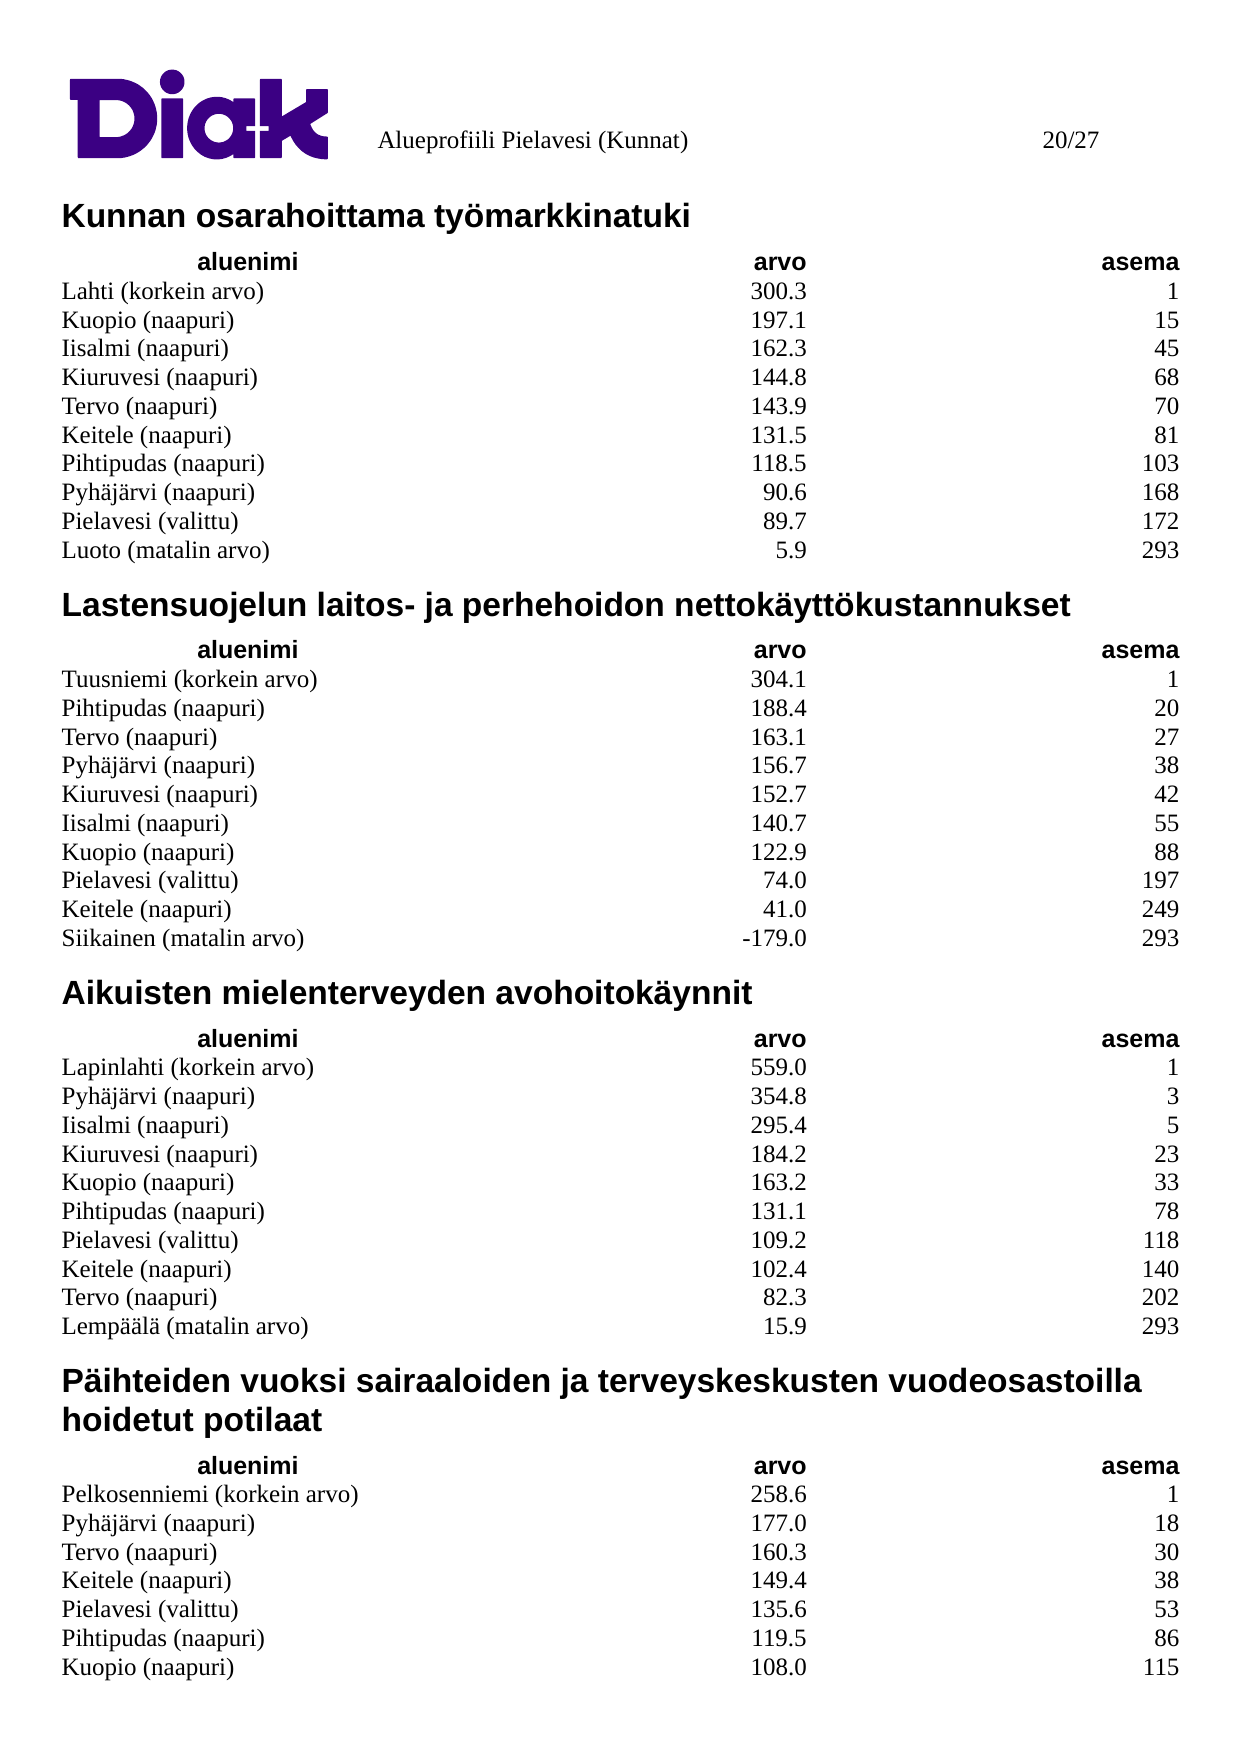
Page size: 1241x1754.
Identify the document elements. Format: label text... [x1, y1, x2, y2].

table_header asema [806, 1451, 1179, 1479]
table_cell 163.2 [434, 1168, 806, 1196]
table_cell 131.1 [434, 1196, 806, 1225]
table_cell Lempäälä (matalin arvo) [61, 1311, 434, 1340]
table_header aluenimi [61, 1451, 434, 1479]
table_cell 197 [806, 866, 1179, 894]
table_cell Pielavesi (valittu) [61, 1225, 434, 1254]
table_cell Tervo (naapuri) [61, 1283, 434, 1311]
table_cell 184.2 [434, 1139, 806, 1167]
table_cell 3 [806, 1081, 1179, 1110]
table_cell Kiuruvesi (naapuri) [61, 1139, 434, 1167]
table_header aluenimi [61, 1024, 434, 1052]
table_cell 53 [806, 1594, 1179, 1623]
table_cell Pihtipudas (naapuri) [61, 1196, 434, 1225]
subtitle Kunnan osarahoittama työmarkkinatuki [61, 196, 1179, 235]
table_cell 293 [806, 535, 1179, 563]
table_cell 109.2 [434, 1225, 806, 1254]
table_cell 160.3 [434, 1537, 806, 1566]
table_cell Pyhäjärvi (naapuri) [61, 1081, 434, 1110]
table_cell 86 [806, 1623, 1179, 1652]
table_cell 1 [806, 664, 1179, 693]
table_cell Pielavesi (valittu) [61, 866, 434, 894]
table_cell 38 [806, 751, 1179, 779]
table_cell 74.0 [434, 866, 806, 894]
subtitle Aikuisten mielenterveyden avohoitokäynnit [61, 973, 1179, 1011]
table_cell 102.4 [434, 1254, 806, 1282]
table_cell 15.9 [434, 1311, 806, 1340]
table_cell 33 [806, 1168, 1179, 1196]
table_cell 41.0 [434, 894, 806, 923]
table_cell Siikainen (matalin arvo) [61, 923, 434, 952]
table_cell Luoto (matalin arvo) [61, 535, 434, 563]
table_cell 135.6 [434, 1594, 806, 1623]
table_cell 293 [806, 923, 1179, 952]
table_cell 5 [806, 1110, 1179, 1139]
table_cell 202 [806, 1283, 1179, 1311]
table_cell 300.3 [434, 276, 806, 305]
table_cell Kiuruvesi (naapuri) [61, 779, 434, 808]
table_cell 1 [806, 1479, 1179, 1508]
table_cell 172 [806, 506, 1179, 535]
table_cell 108.0 [434, 1652, 806, 1681]
table_cell Kuopio (naapuri) [61, 1168, 434, 1196]
table_cell 15 [806, 305, 1179, 333]
table_header aluenimi [61, 247, 434, 276]
table_cell Pyhäjärvi (naapuri) [61, 1508, 434, 1537]
table_cell Lahti (korkein arvo) [61, 276, 434, 305]
table_cell 258.6 [434, 1479, 806, 1508]
table_cell 144.8 [434, 362, 806, 391]
table_cell 20 [806, 693, 1179, 722]
table_cell 89.7 [434, 506, 806, 535]
table_cell 249 [806, 894, 1179, 923]
table_cell 70 [806, 391, 1179, 420]
table_cell 38 [806, 1566, 1179, 1594]
table_cell Tuusniemi (korkein arvo) [61, 664, 434, 693]
table_cell Lapinlahti (korkein arvo) [61, 1053, 434, 1081]
table_header arvo [434, 1451, 806, 1479]
table_cell 156.7 [434, 751, 806, 779]
table_cell 143.9 [434, 391, 806, 420]
table_header arvo [434, 247, 806, 276]
table_cell 30 [806, 1537, 1179, 1566]
table_cell Kuopio (naapuri) [61, 305, 434, 333]
table_cell 18 [806, 1508, 1179, 1537]
table_cell 27 [806, 722, 1179, 751]
table_cell 304.1 [434, 664, 806, 693]
table_cell 197.1 [434, 305, 806, 333]
table_cell 162.3 [434, 334, 806, 362]
table_cell 295.4 [434, 1110, 806, 1139]
table_cell 177.0 [434, 1508, 806, 1537]
table_cell 90.6 [434, 477, 806, 506]
table_cell Iisalmi (naapuri) [61, 334, 434, 362]
table_cell Pyhäjärvi (naapuri) [61, 751, 434, 779]
table_cell Kiuruvesi (naapuri) [61, 362, 434, 391]
table_cell Pelkosenniemi (korkein arvo) [61, 1479, 434, 1508]
table_cell 78 [806, 1196, 1179, 1225]
table_cell Tervo (naapuri) [61, 1537, 434, 1566]
table_cell Kuopio (naapuri) [61, 837, 434, 866]
table_cell 122.9 [434, 837, 806, 866]
table_cell Iisalmi (naapuri) [61, 808, 434, 837]
subtitle Lastensuojelun laitos- ja perhehoidon nettokäyttökustannukset [61, 584, 1179, 623]
table_cell Keitele (naapuri) [61, 894, 434, 923]
table_cell 188.4 [434, 693, 806, 722]
table_cell 5.9 [434, 535, 806, 563]
table_cell 23 [806, 1139, 1179, 1167]
table_cell 152.7 [434, 779, 806, 808]
table_cell 118 [806, 1225, 1179, 1254]
table_cell 68 [806, 362, 1179, 391]
table_cell Pyhäjärvi (naapuri) [61, 477, 434, 506]
table_header asema [806, 636, 1179, 664]
table_cell 45 [806, 334, 1179, 362]
table_cell 42 [806, 779, 1179, 808]
table_cell 82.3 [434, 1283, 806, 1311]
table_cell 119.5 [434, 1623, 806, 1652]
table_cell Pielavesi (valittu) [61, 506, 434, 535]
table_cell Pihtipudas (naapuri) [61, 693, 434, 722]
table_cell Keitele (naapuri) [61, 1566, 434, 1594]
table_header arvo [434, 1024, 806, 1052]
table_cell Kuopio (naapuri) [61, 1652, 434, 1681]
table_cell 1 [806, 276, 1179, 305]
table_cell Keitele (naapuri) [61, 1254, 434, 1282]
table_cell -179.0 [434, 923, 806, 952]
table_cell 140 [806, 1254, 1179, 1282]
table_cell 293 [806, 1311, 1179, 1340]
table_header asema [806, 1024, 1179, 1052]
table_cell 118.5 [434, 449, 806, 477]
table_cell 140.7 [434, 808, 806, 837]
table_cell 354.8 [434, 1081, 806, 1110]
table_cell 103 [806, 449, 1179, 477]
table_cell Pihtipudas (naapuri) [61, 1623, 434, 1652]
table_cell Keitele (naapuri) [61, 420, 434, 448]
table_header asema [806, 247, 1179, 276]
table_cell 131.5 [434, 420, 806, 448]
table_cell 55 [806, 808, 1179, 837]
table_cell Pielavesi (valittu) [61, 1594, 434, 1623]
table_header aluenimi [61, 636, 434, 664]
table_cell Iisalmi (naapuri) [61, 1110, 434, 1139]
table_cell 81 [806, 420, 1179, 448]
table_header arvo [434, 636, 806, 664]
table_cell 163.1 [434, 722, 806, 751]
table_cell 115 [806, 1652, 1179, 1681]
table_cell 559.0 [434, 1053, 806, 1081]
table_cell 1 [806, 1053, 1179, 1081]
table_cell 88 [806, 837, 1179, 866]
table_cell 149.4 [434, 1566, 806, 1594]
table_cell Tervo (naapuri) [61, 391, 434, 420]
table_cell 168 [806, 477, 1179, 506]
subtitle Päihteiden vuoksi sairaaloiden ja terveyskeskusten vuodeosastoilla hoidetut potilaat [61, 1361, 1179, 1438]
table_cell Pihtipudas (naapuri) [61, 449, 434, 477]
table_cell Tervo (naapuri) [61, 722, 434, 751]
